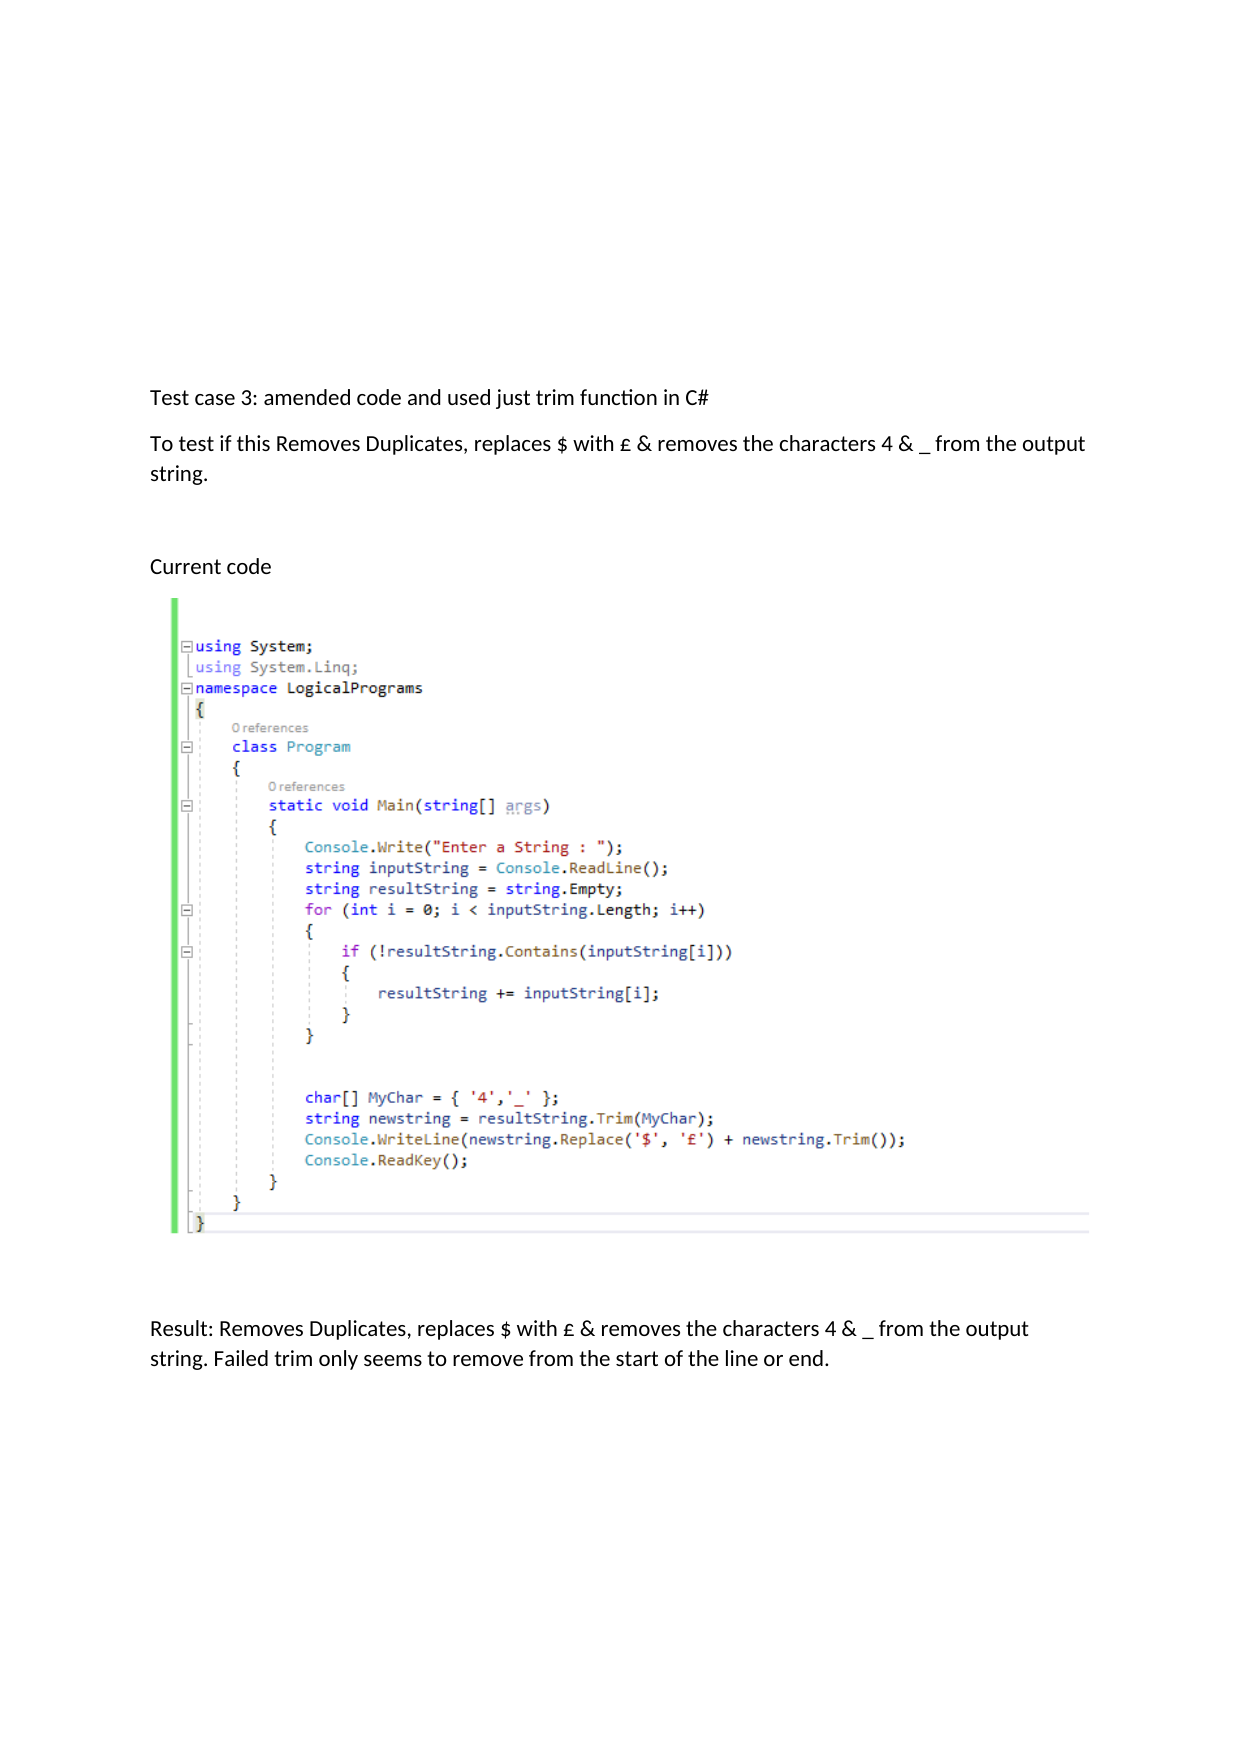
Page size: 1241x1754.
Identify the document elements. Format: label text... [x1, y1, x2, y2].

text Result: Removes Duplicates, replaces $ with £ & removes the characters 4 & _ from the output string. Failed trim only seems to remove from the start of the line or end. [150, 1314, 1090, 1372]
text To test if this Removes Duplicates, replaces $ with £ & removes the characters 4 & _ from the output string. [150, 429, 1090, 487]
text Current code [150, 552, 1090, 580]
text Test case 3: amended code and used just trim function in C# [150, 383, 1090, 411]
